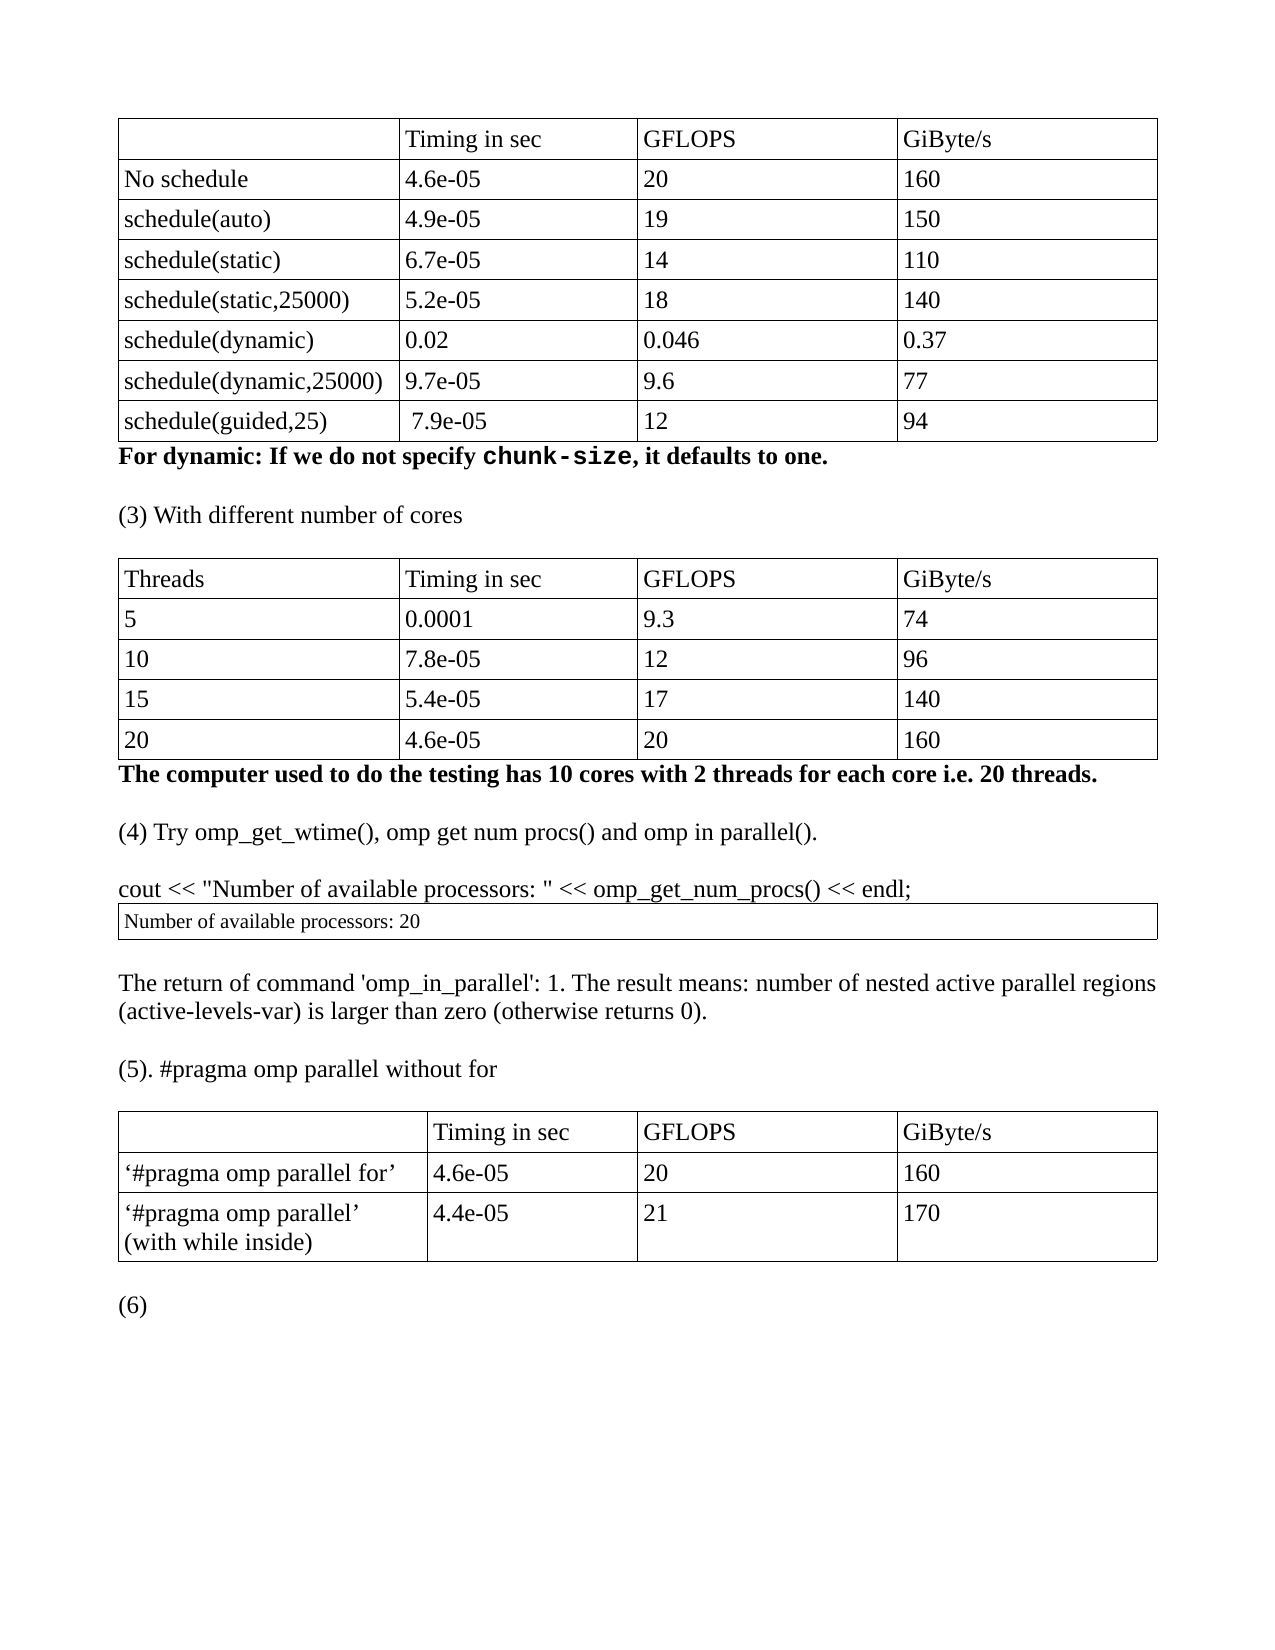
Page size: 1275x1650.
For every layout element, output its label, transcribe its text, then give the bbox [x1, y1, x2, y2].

table_cell 4.6e-05 [400, 160, 637, 199]
text The computer used to do the testing has 10 cores with 2 threads for each core i.e. 20 threads. [118, 760, 1157, 788]
table_cell 15 [119, 680, 399, 719]
table_cell 160 [898, 720, 1157, 759]
table_header Number of available processors: 20 [119, 904, 1157, 939]
table_cell 170 [898, 1193, 1157, 1261]
table_header Timing in sec [428, 1112, 637, 1152]
table_cell ‘#pragma omp parallel’ (with while inside) [119, 1193, 427, 1261]
text (6) [118, 1290, 1157, 1319]
table_cell 7.9e-05 [400, 401, 637, 441]
table_cell 110 [898, 240, 1157, 279]
table_cell 5.4e-05 [400, 680, 637, 719]
table_cell 21 [638, 1193, 897, 1261]
table_cell 4.4e-05 [428, 1193, 637, 1261]
table_cell 17 [638, 680, 897, 719]
table_cell 96 [898, 640, 1157, 679]
table_cell schedule(dynamic) [119, 321, 399, 360]
table_cell 0.02 [400, 321, 637, 360]
table_cell 5.2e-05 [400, 280, 637, 320]
table_cell schedule(guided,25) [119, 401, 399, 441]
table_cell 150 [898, 200, 1157, 239]
table_cell 20 [119, 720, 399, 759]
text (3) With different number of cores [118, 500, 1157, 529]
table_cell 20 [638, 1153, 897, 1192]
table_cell schedule(static) [119, 240, 399, 279]
table_cell 12 [638, 640, 897, 679]
table_header GiByte/s [898, 119, 1157, 158]
table_cell schedule(auto) [119, 200, 399, 239]
table_cell 160 [898, 1153, 1157, 1192]
table_cell 9.7e-05 [400, 361, 637, 400]
table_cell 20 [638, 160, 897, 199]
table_cell 0.0001 [400, 599, 637, 638]
text For dynamic: If we do not specify chunk-size, it defaults to one. [118, 442, 1157, 472]
table_cell 14 [638, 240, 897, 279]
table_cell 7.8e-05 [400, 640, 637, 679]
table_header GFLOPS [638, 1112, 897, 1152]
text The return of command 'omp_in_parallel': 1. The result means: number of nested active parallel regions (active-levels-var) is larger than zero (otherwise returns 0). [118, 968, 1157, 1025]
table_header GFLOPS [638, 559, 897, 598]
text cout << "Number of available processors: " << omp_get_num_procs() << endl; [118, 874, 1157, 903]
table_cell 4.9e-05 [400, 200, 637, 239]
table_cell No schedule [119, 160, 399, 199]
table_cell 4.6e-05 [428, 1153, 637, 1192]
table_cell 19 [638, 200, 897, 239]
table_header [119, 1112, 427, 1152]
table_cell 140 [898, 280, 1157, 320]
table_header GFLOPS [638, 119, 897, 158]
table_header Timing in sec [400, 119, 637, 158]
table_cell 0.046 [638, 321, 897, 360]
table_cell 160 [898, 160, 1157, 199]
table_cell 20 [638, 720, 897, 759]
table_cell 12 [638, 401, 897, 441]
table_cell 6.7e-05 [400, 240, 637, 279]
table_header GiByte/s [898, 1112, 1157, 1152]
text (4) Try omp_get_wtime(), omp get num procs() and omp in parallel(). [118, 817, 1157, 846]
table_cell 74 [898, 599, 1157, 638]
table_cell schedule(static,25000) [119, 280, 399, 320]
table_header [119, 119, 399, 158]
text (5). #pragma omp parallel without for [118, 1054, 1157, 1083]
table_cell schedule(dynamic,25000) [119, 361, 399, 400]
table_cell 4.6e-05 [400, 720, 637, 759]
table_cell ‘#pragma omp parallel for’ [119, 1153, 427, 1192]
table_cell 94 [898, 401, 1157, 441]
table_cell 9.3 [638, 599, 897, 638]
table_cell 10 [119, 640, 399, 679]
table_cell 140 [898, 680, 1157, 719]
table_cell 77 [898, 361, 1157, 400]
table_cell 9.6 [638, 361, 897, 400]
table_cell 18 [638, 280, 897, 320]
table_header Timing in sec [400, 559, 637, 598]
table_header GiByte/s [898, 559, 1157, 598]
table_cell 0.37 [898, 321, 1157, 360]
table_cell 5 [119, 599, 399, 638]
table_header Threads [119, 559, 399, 598]
